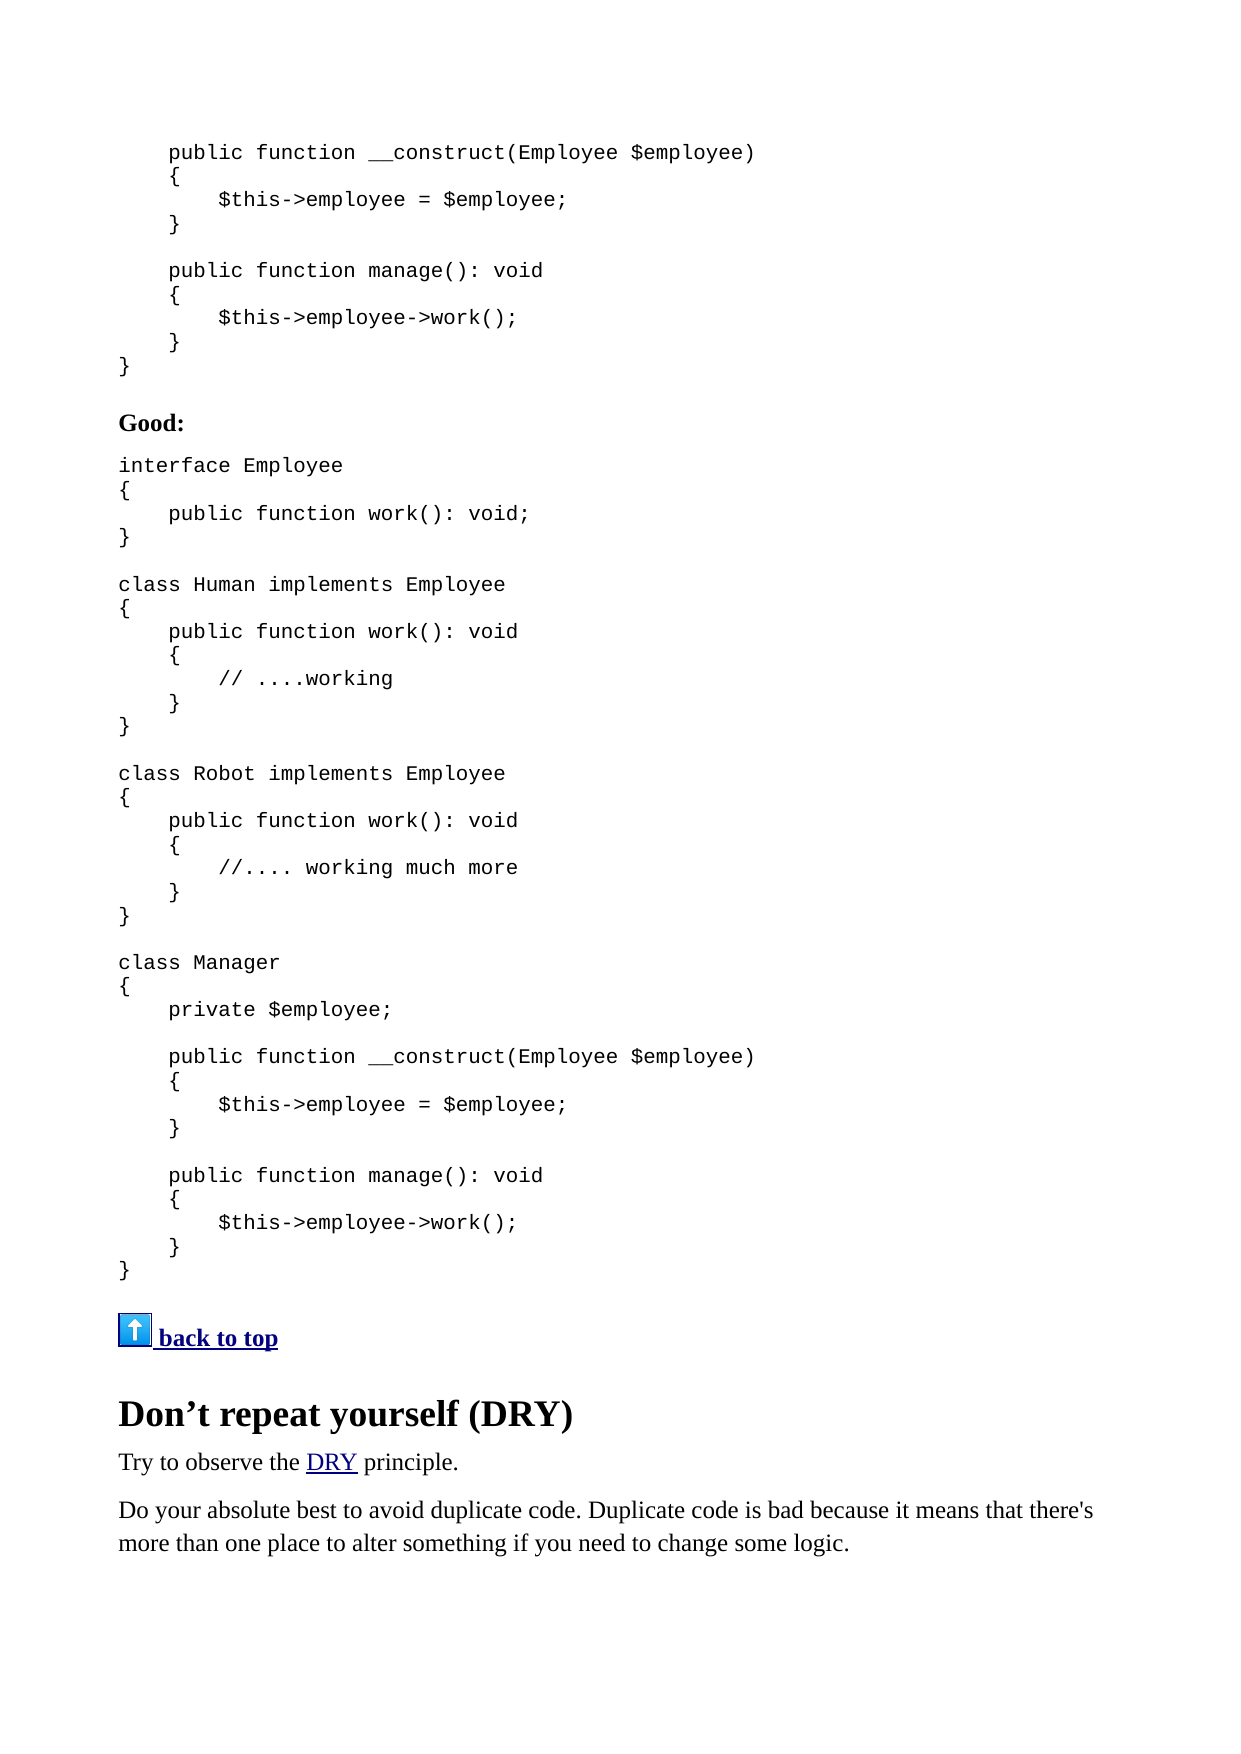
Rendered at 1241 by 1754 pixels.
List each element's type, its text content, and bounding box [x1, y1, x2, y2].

text { [118, 834, 1122, 857]
text { [118, 284, 1122, 307]
text back to top [118, 1312, 1122, 1352]
text } [118, 692, 1122, 715]
text //.... working much more [118, 857, 1122, 881]
text interface Employee [118, 455, 1122, 479]
text public function manage(): void [118, 260, 1122, 284]
text } [118, 526, 1122, 550]
text } [118, 354, 1122, 378]
text } [118, 1259, 1122, 1283]
text Good: [118, 408, 1122, 436]
text // ....working [118, 668, 1122, 692]
text $this->employee->work(); [118, 1212, 1122, 1236]
text { [118, 1188, 1122, 1212]
subtitle Don’t repeat yourself (DRY) [118, 1392, 1122, 1435]
text $this->employee = $employee; [118, 189, 1122, 213]
text Try to observe the DRY principle. [118, 1447, 1122, 1476]
text class Manager [118, 952, 1122, 976]
text { [118, 1070, 1122, 1094]
text class Human implements Employee [118, 573, 1122, 597]
text } [118, 1117, 1122, 1141]
text { [118, 479, 1122, 503]
text $this->employee = $employee; [118, 1094, 1122, 1117]
text public function work(): void; [118, 503, 1122, 526]
text Do your absolute best to avoid duplicate code. Duplicate code is bad because it means that there's more than one place to alter something if you need to change some logic. [118, 1495, 1122, 1557]
text { [118, 644, 1122, 668]
text private $employee; [118, 999, 1122, 1023]
text $this->employee->work(); [118, 307, 1122, 331]
text } [118, 1236, 1122, 1259]
text { [118, 165, 1122, 189]
text public function __construct(Employee $employee) [118, 1046, 1122, 1070]
text public function work(): void [118, 810, 1122, 834]
text { [118, 976, 1122, 999]
text public function __construct(Employee $employee) [118, 142, 1122, 165]
text { [118, 786, 1122, 810]
text class Robot implements Employee [118, 763, 1122, 786]
text } [118, 904, 1122, 928]
text } [118, 715, 1122, 739]
text } [118, 331, 1122, 354]
text { [118, 597, 1122, 621]
picture [120, 1314, 151, 1345]
text } [118, 881, 1122, 904]
text } [118, 213, 1122, 236]
text public function manage(): void [118, 1165, 1122, 1188]
text public function work(): void [118, 621, 1122, 644]
